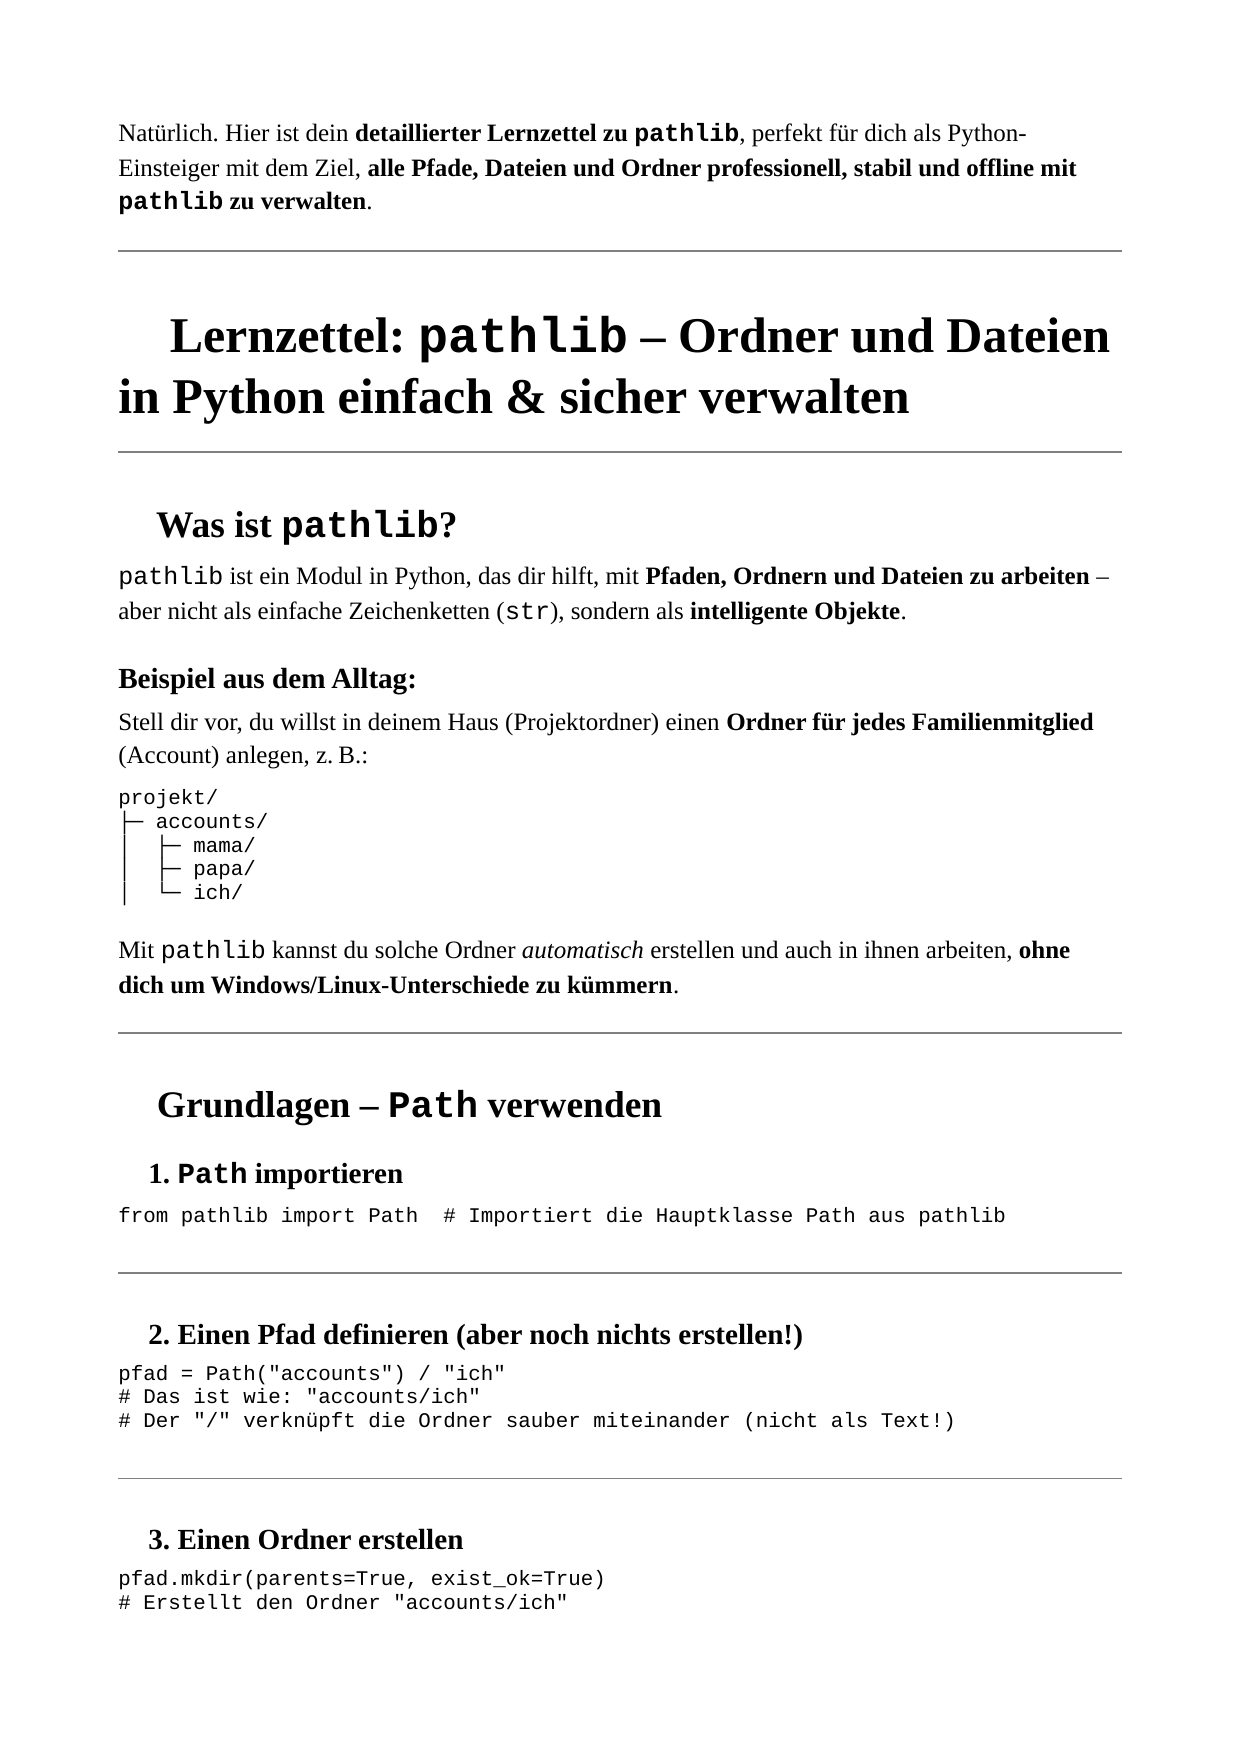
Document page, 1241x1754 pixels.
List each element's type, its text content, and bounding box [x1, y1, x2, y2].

subtitle 📌 Was ist pathlib? [118, 502, 1122, 548]
text pfad = Path("accounts") / "ich" [118, 1363, 1122, 1386]
subtitle 🧠 Lernzettel: pathlib – Ordner und Dateien in Python einfach & sicher verwalten [118, 306, 1122, 425]
text ├─ accounts/ [118, 811, 1122, 835]
text Natürlich. Hier ist dein detaillierter Lernzettel zu pathlib, perfekt für dich als Python-Einsteiger mit dem Ziel, alle Pfade, Dateien und Ordner professionell, stabil und offline mit pathlib zu verwalten. [118, 118, 1122, 217]
text Stell dir vor, du willst in deinem Haus (Projektordner) einen Ordner für jedes Familienmitglied (Account) anlegen, z. B.: [118, 707, 1122, 768]
text │ ├─ mama/ [162, 835, 1122, 858]
text │ └─ ich/ [118, 882, 1122, 906]
subtitle Beispiel aus dem Alltag: [118, 661, 1122, 694]
subtitle 📌 1. Path importieren [118, 1156, 1122, 1192]
text from pathlib import Path # Importiert die Hauptklasse Path aus pathlib [118, 1205, 1122, 1228]
text Mit pathlib kannst du solche Ordner automatisch erstellen und auch in ihnen arbeiten, ohne dich um Windows/Linux-Unterschiede zu kümmern. [118, 935, 1122, 999]
text pfad.mkdir(parents=True, exist_ok=True) [118, 1568, 1122, 1592]
text # Erstellt den Ordner "accounts/ich" [118, 1592, 1122, 1615]
text # Das ist wie: "accounts/ich" [118, 1386, 1122, 1410]
subtitle 📌 2. Einen Pfad definieren (aber noch nichts erstellen!) [118, 1317, 1122, 1350]
text pathlib ist ein Modul in Python, das dir hilft, mit Pfaden, Ordnern und Dateien zu arbeiten – aber nicht als einfache Zeichenketten (str), sondern als intelligente Objekte. [118, 561, 1122, 627]
text │ ├─ papa/ [118, 858, 1122, 882]
subtitle 📌 3. Einen Ordner erstellen [118, 1522, 1122, 1556]
text # Der "/" verknüpft die Ordner sauber miteinander (nicht als Text!) [118, 1410, 1122, 1434]
text │ ├─ mama/ [125, 835, 161, 858]
text projekt/ [118, 787, 1122, 811]
subtitle ✅ Grundlagen – Path verwenden [118, 1083, 1122, 1129]
